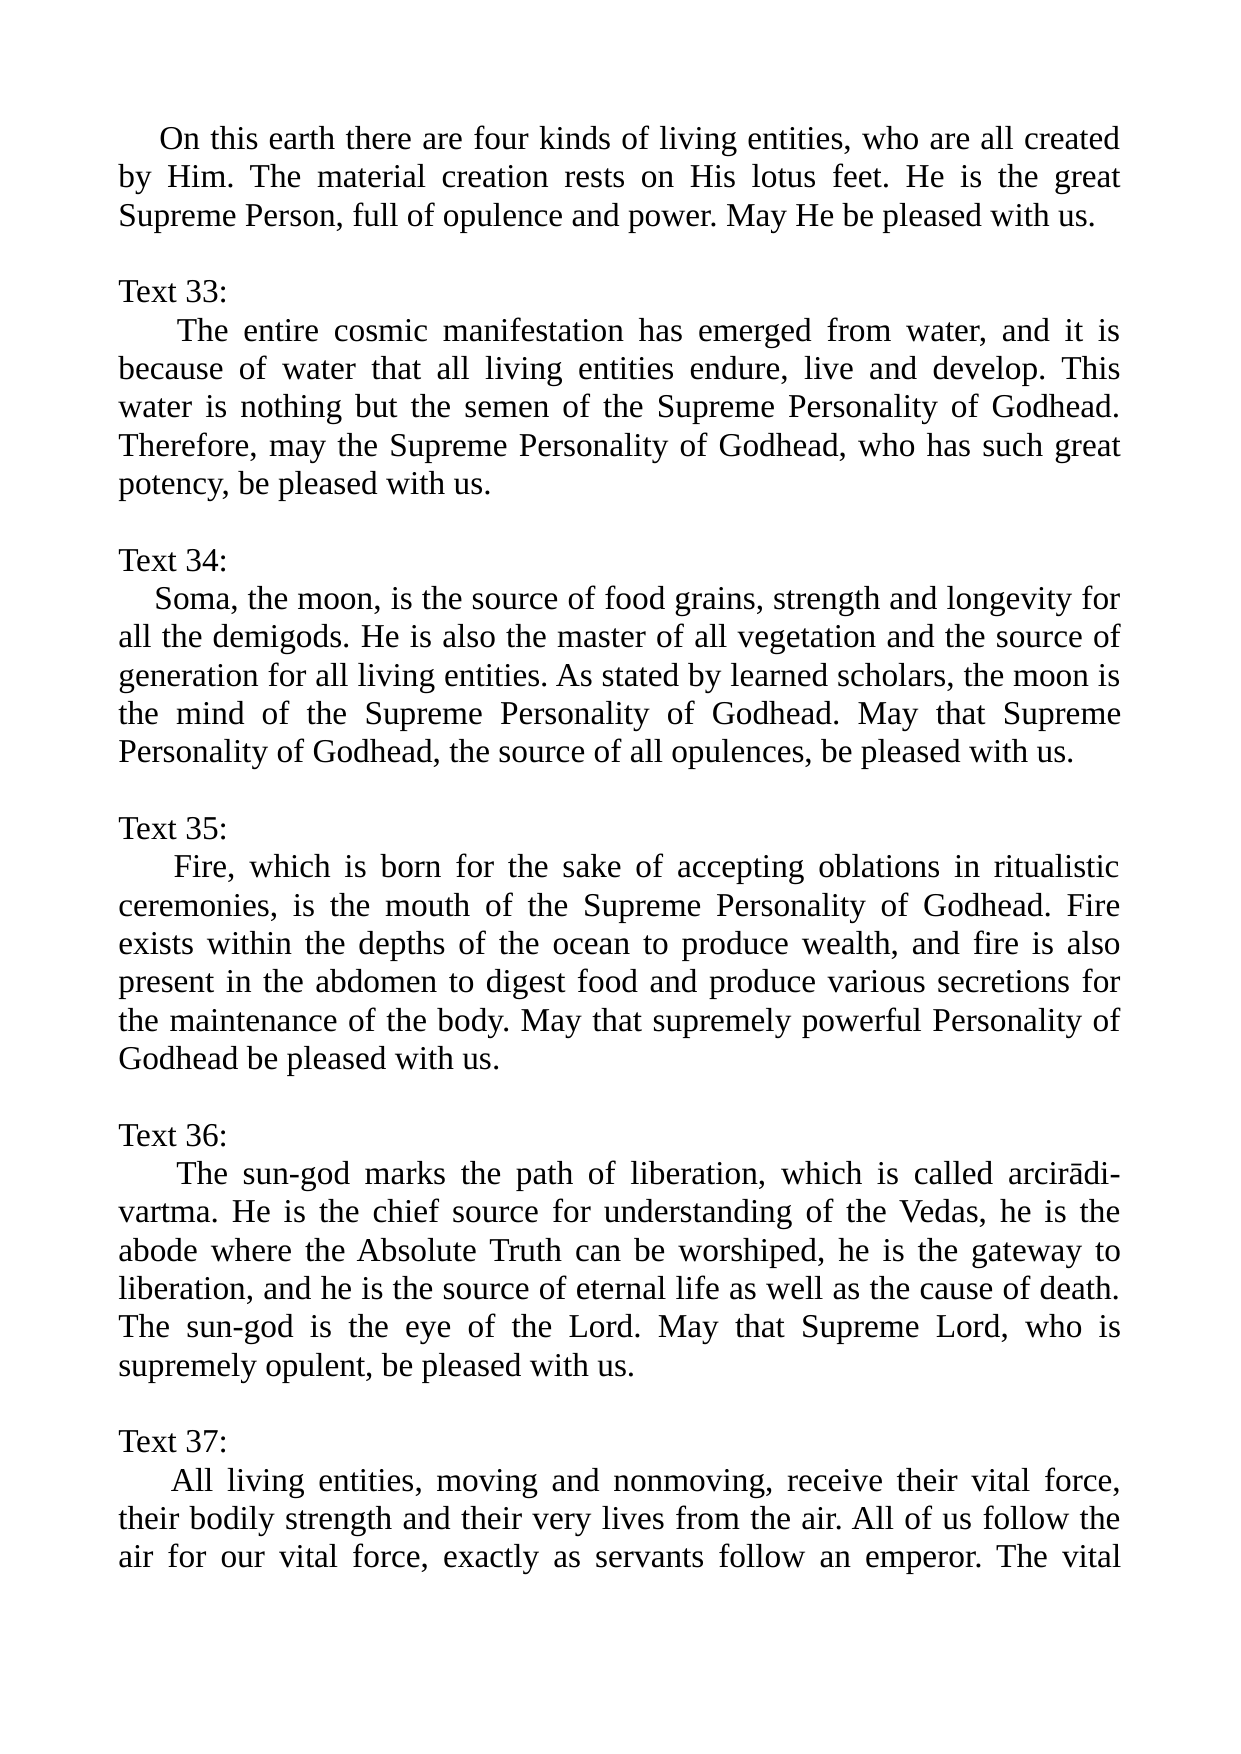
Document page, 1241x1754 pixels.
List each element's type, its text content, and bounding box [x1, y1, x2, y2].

text All living entities, moving and nonmoving, receive their vital force, their bodily strength and their very lives from the air. All of us follow the air for our vital force, exactly as servants follow an emperor. The vital [118, 1460, 1122, 1575]
text Text 33: [118, 271, 1122, 310]
text The sun-god marks the path of liberation, which is called arcirādi-vartma. He is the chief source for understanding of the Vedas, he is the abode where the Absolute Truth can be worshiped, he is the gateway to liberation, and he is the source of eternal life as well as the cause of death. The sun-god is the eye of the Lord. May that Supreme Lord, who is supremely opulent, be pleased with us. [118, 1153, 1122, 1383]
text On this earth there are four kinds of living entities, who are all created by Him. The material creation rests on His lotus feet. He is the great Supreme Person, full of opulence and power. May He be pleased with us. [118, 118, 1122, 233]
text Text 36: [118, 1115, 1122, 1153]
text Text 34: [118, 540, 1122, 578]
text Soma, the moon, is the source of food grains, strength and longevity for all the demigods. He is also the master of all vegetation and the source of generation for all living entities. As stated by learned scholars, the moon is the mind of the Supreme Personality of Godhead. May that Supreme Personality of Godhead, the source of all opulences, be pleased with us. [118, 578, 1122, 770]
text Fire, which is born for the sake of accepting oblations in ritualistic ceremonies, is the mouth of the Supreme Personality of Godhead. Fire exists within the depths of the ocean to produce wealth, and fire is also present in the abdomen to digest food and produce various secretions for the maintenance of the body. May that supremely powerful Personality of Godhead be pleased with us. [118, 846, 1122, 1076]
text Text 37: [118, 1421, 1122, 1460]
text Text 35: [118, 808, 1122, 846]
text The entire cosmic manifestation has emerged from water, and it is because of water that all living entities endure, live and develop. This water is nothing but the semen of the Supreme Personality of Godhead. Therefore, may the Supreme Personality of Godhead, who has such great potency, be pleased with us. [118, 310, 1122, 501]
